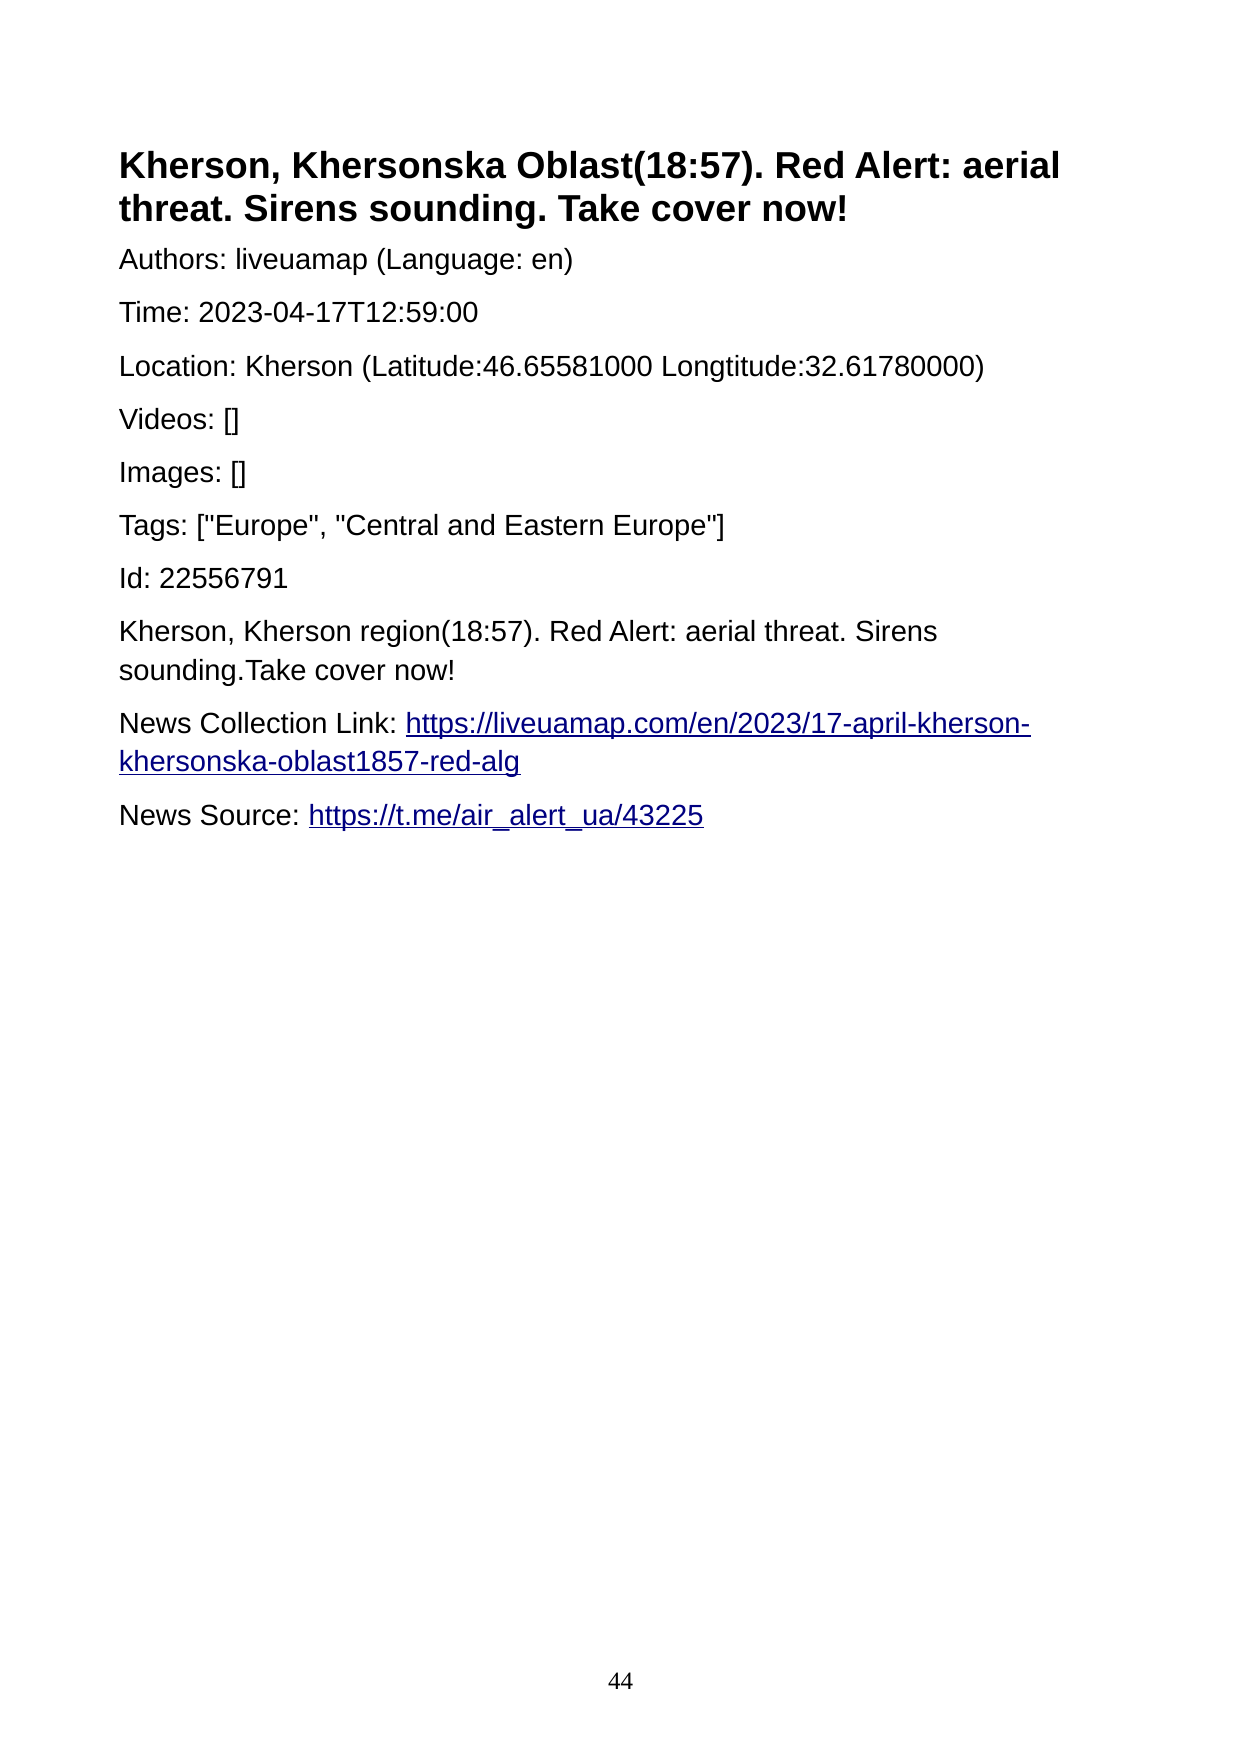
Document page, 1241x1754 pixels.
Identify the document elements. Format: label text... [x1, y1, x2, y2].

text Id: 22556791 [118, 561, 1122, 594]
text News Collection Link: https://liveuamap.com/en/2023/17-april-kherson-khersonska-oblast1857-red-alg [118, 706, 1122, 778]
subtitle Kherson, Khersonska Oblast(18:57). Red Alert: aerial threat. Sirens sounding. Take cover now! [118, 143, 1122, 230]
text Kherson, Kherson region(18:57). Red Alert: aerial threat. Sirens sounding.Take cover now! [118, 614, 1122, 686]
text Videos: [] [118, 402, 1122, 435]
text Tags: ["Europe", "Central and Eastern Europe"] [118, 508, 1122, 541]
text Authors: liveuamap (Language: en) [118, 242, 1122, 276]
text News Source: https://t.me/air_alert_ua/43225 [118, 797, 1122, 831]
text Images: [] [118, 455, 1122, 488]
text Time: 2023-04-17T12:59:00 [118, 295, 1122, 329]
text Location: Kherson (Latitude:46.65581000 Longtitude:32.61780000) [118, 348, 1122, 382]
